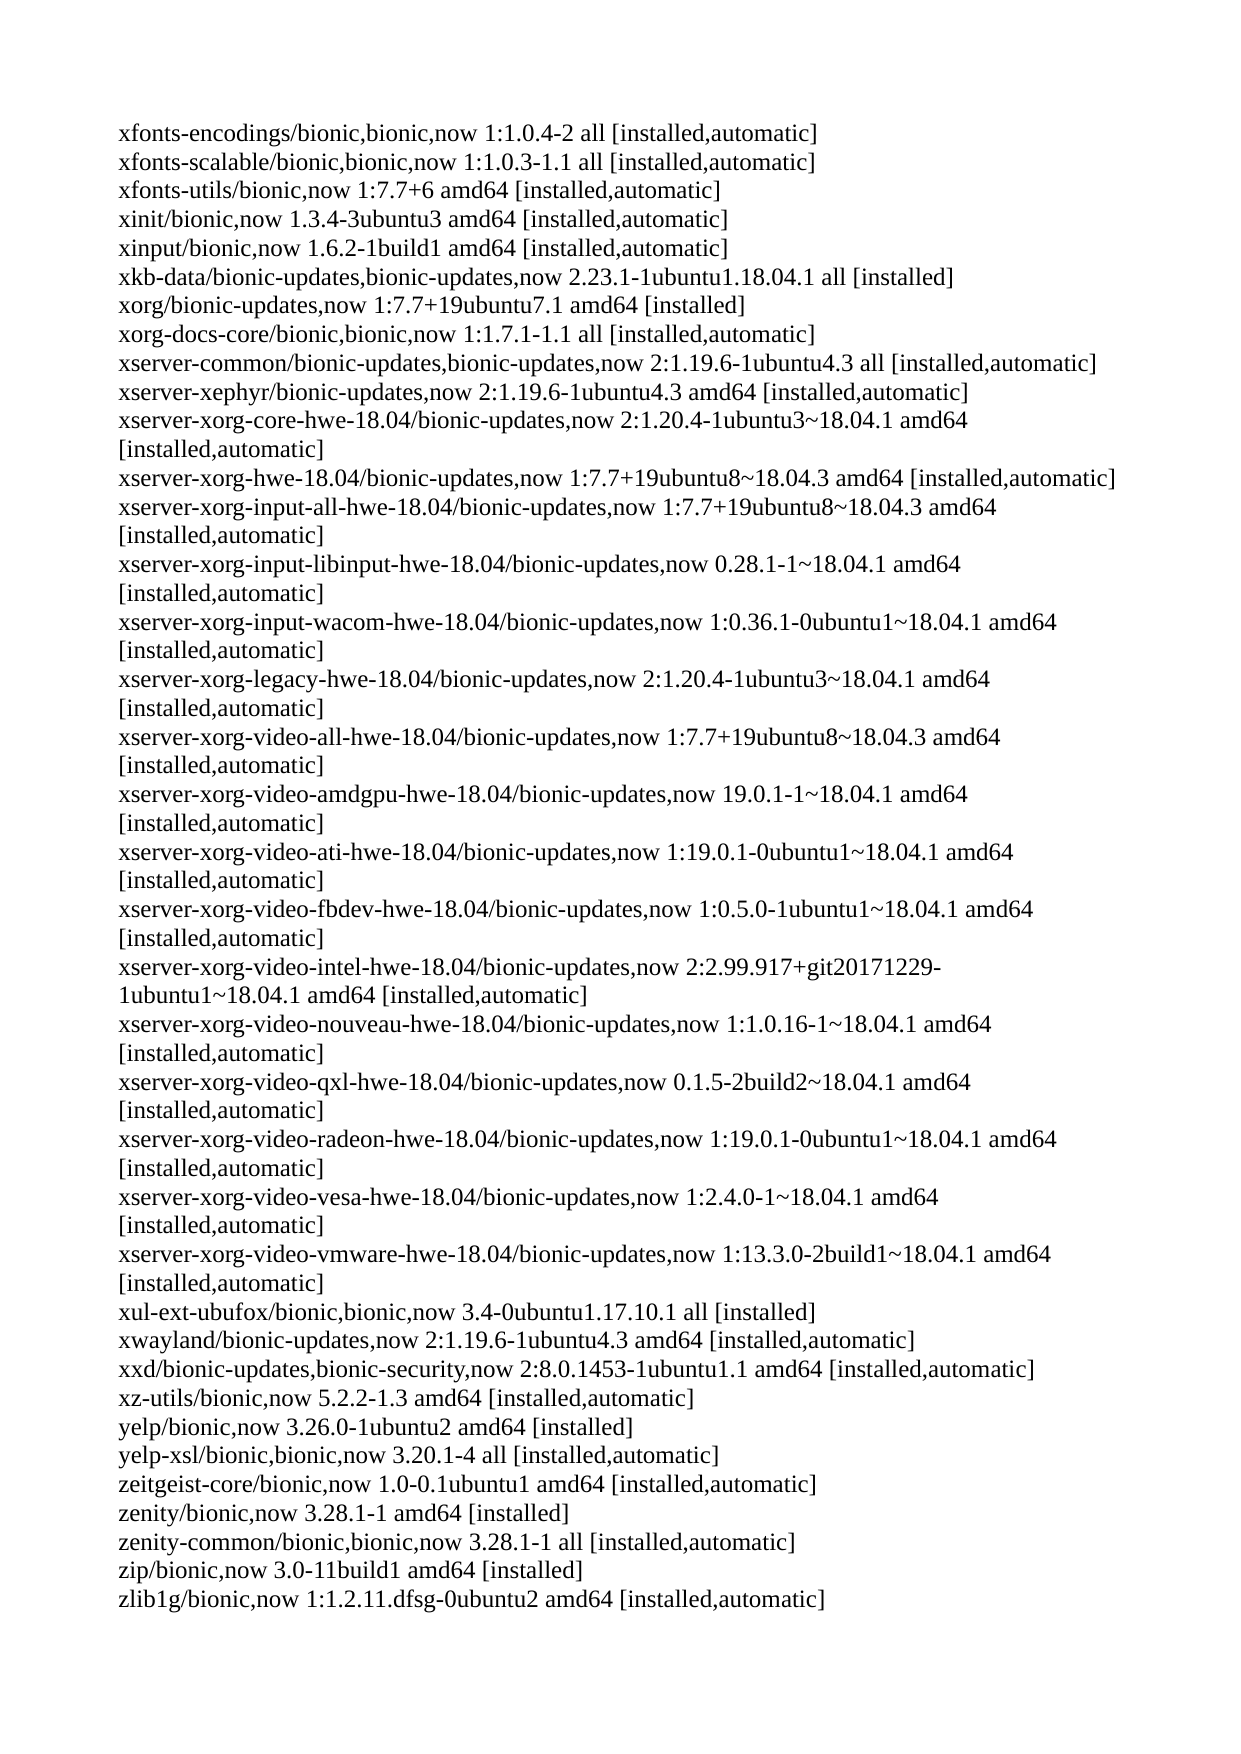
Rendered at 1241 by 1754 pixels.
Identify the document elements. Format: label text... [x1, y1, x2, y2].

text xserver-xorg-core-hwe-18.04/bionic-updates,now 2:1.20.4-1ubuntu3~18.04.1 amd64 [installed,automatic] [118, 406, 1122, 463]
text xz-utils/bionic,now 5.2.2-1.3 amd64 [installed,automatic] [118, 1383, 1122, 1412]
text xserver-xorg-video-nouveau-hwe-18.04/bionic-updates,now 1:1.0.16-1~18.04.1 amd64 [installed,automatic] [118, 1009, 1122, 1067]
text xserver-xorg-video-all-hwe-18.04/bionic-updates,now 1:7.7+19ubuntu8~18.04.3 amd64 [installed,automatic] [118, 722, 1122, 779]
text xserver-xorg-video-fbdev-hwe-18.04/bionic-updates,now 1:0.5.0-1ubuntu1~18.04.1 amd64 [installed,automatic] [118, 894, 1122, 952]
text xserver-xorg-video-vesa-hwe-18.04/bionic-updates,now 1:2.4.0-1~18.04.1 amd64 [installed,automatic] [118, 1182, 1122, 1239]
text xinit/bionic,now 1.3.4-3ubuntu3 amd64 [installed,automatic] [118, 204, 1122, 233]
text zip/bionic,now 3.0-11build1 amd64 [installed] [118, 1556, 1122, 1584]
text xserver-xorg-legacy-hwe-18.04/bionic-updates,now 2:1.20.4-1ubuntu3~18.04.1 amd64 [installed,automatic] [118, 664, 1122, 722]
text xserver-xorg-video-vmware-hwe-18.04/bionic-updates,now 1:13.3.0-2build1~18.04.1 amd64 [installed,automatic] [118, 1239, 1122, 1297]
text zenity/bionic,now 3.28.1-1 amd64 [installed] [118, 1498, 1122, 1527]
text xserver-xephyr/bionic-updates,now 2:1.19.6-1ubuntu4.3 amd64 [installed,automatic] [118, 377, 1122, 406]
text xorg-docs-core/bionic,bionic,now 1:1.7.1-1.1 all [installed,automatic] [118, 319, 1122, 348]
text xserver-xorg-hwe-18.04/bionic-updates,now 1:7.7+19ubuntu8~18.04.3 amd64 [installed,automatic] [118, 463, 1122, 492]
text yelp-xsl/bionic,bionic,now 3.20.1-4 all [installed,automatic] [118, 1441, 1122, 1469]
text xxd/bionic-updates,bionic-security,now 2:8.0.1453-1ubuntu1.1 amd64 [installed,automatic] [118, 1354, 1122, 1383]
text xkb-data/bionic-updates,bionic-updates,now 2.23.1-1ubuntu1.18.04.1 all [installed] [118, 262, 1122, 291]
text zenity-common/bionic,bionic,now 3.28.1-1 all [installed,automatic] [118, 1527, 1122, 1556]
text xserver-xorg-input-all-hwe-18.04/bionic-updates,now 1:7.7+19ubuntu8~18.04.3 amd64 [installed,automatic] [118, 492, 1122, 549]
text xfonts-encodings/bionic,bionic,now 1:1.0.4-2 all [installed,automatic] [118, 118, 1122, 147]
text xinput/bionic,now 1.6.2-1build1 amd64 [installed,automatic] [118, 233, 1122, 262]
text xserver-xorg-video-amdgpu-hwe-18.04/bionic-updates,now 19.0.1-1~18.04.1 amd64 [installed,automatic] [118, 779, 1122, 837]
text xserver-common/bionic-updates,bionic-updates,now 2:1.19.6-1ubuntu4.3 all [installed,automatic] [118, 348, 1122, 377]
text xwayland/bionic-updates,now 2:1.19.6-1ubuntu4.3 amd64 [installed,automatic] [118, 1326, 1122, 1354]
text zeitgeist-core/bionic,now 1.0-0.1ubuntu1 amd64 [installed,automatic] [118, 1469, 1122, 1498]
text xserver-xorg-video-intel-hwe-18.04/bionic-updates,now 2:2.99.917+git20171229-1ubuntu1~18.04.1 amd64 [installed,automatic] [118, 952, 1122, 1009]
text xfonts-utils/bionic,now 1:7.7+6 amd64 [installed,automatic] [118, 176, 1122, 204]
text xul-ext-ubufox/bionic,bionic,now 3.4-0ubuntu1.17.10.1 all [installed] [118, 1297, 1122, 1326]
text xserver-xorg-input-wacom-hwe-18.04/bionic-updates,now 1:0.36.1-0ubuntu1~18.04.1 amd64 [installed,automatic] [118, 607, 1122, 664]
text xserver-xorg-video-ati-hwe-18.04/bionic-updates,now 1:19.0.1-0ubuntu1~18.04.1 amd64 [installed,automatic] [118, 837, 1122, 894]
text yelp/bionic,now 3.26.0-1ubuntu2 amd64 [installed] [118, 1412, 1122, 1441]
text zlib1g/bionic,now 1:1.2.11.dfsg-0ubuntu2 amd64 [installed,automatic] [118, 1584, 1122, 1613]
text xorg/bionic-updates,now 1:7.7+19ubuntu7.1 amd64 [installed] [118, 291, 1122, 319]
text xfonts-scalable/bionic,bionic,now 1:1.0.3-1.1 all [installed,automatic] [118, 147, 1122, 176]
text xserver-xorg-input-libinput-hwe-18.04/bionic-updates,now 0.28.1-1~18.04.1 amd64 [installed,automatic] [118, 549, 1122, 607]
text xserver-xorg-video-qxl-hwe-18.04/bionic-updates,now 0.1.5-2build2~18.04.1 amd64 [installed,automatic] [118, 1067, 1122, 1124]
text xserver-xorg-video-radeon-hwe-18.04/bionic-updates,now 1:19.0.1-0ubuntu1~18.04.1 amd64 [installed,automatic] [118, 1124, 1122, 1182]
